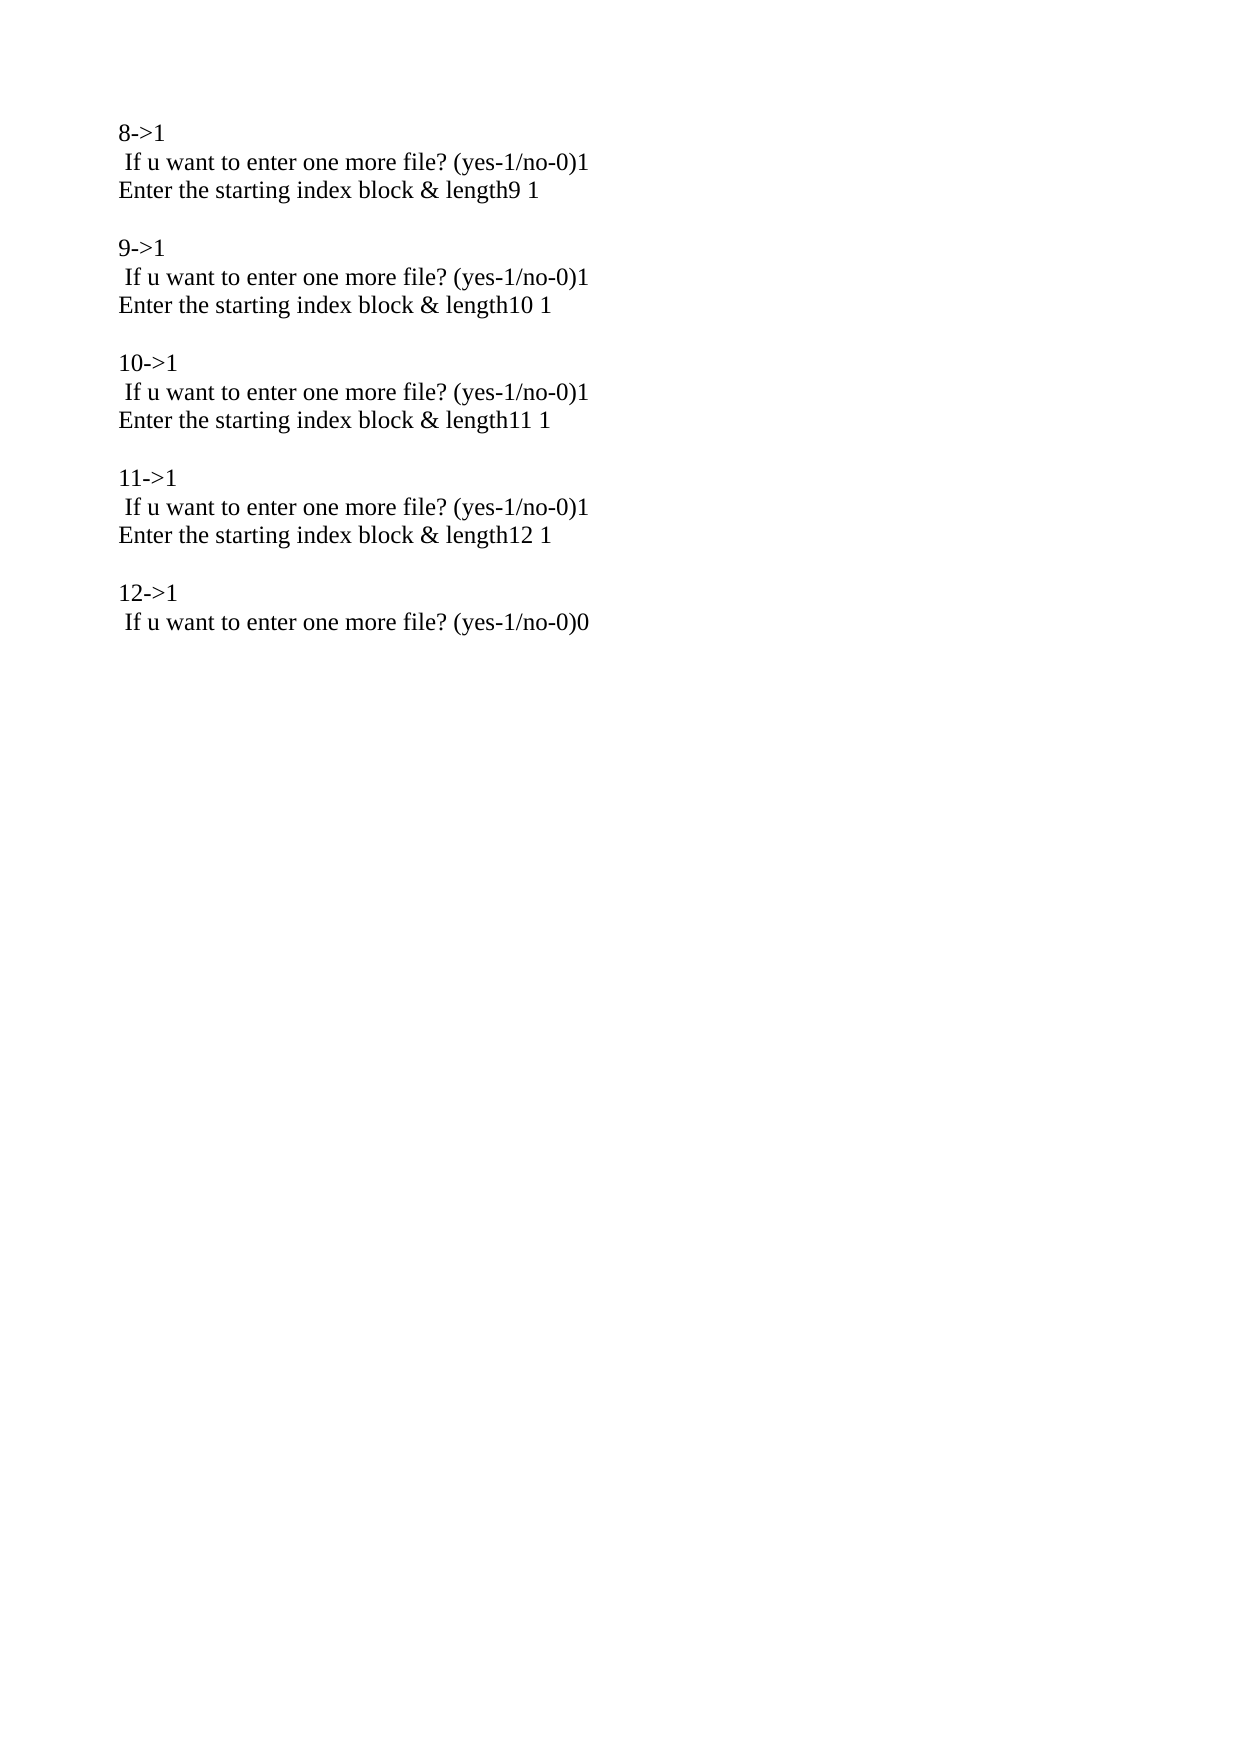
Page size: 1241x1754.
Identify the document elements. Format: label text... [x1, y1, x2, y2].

text Enter the starting index block & length10 1 [118, 291, 1122, 319]
text Enter the starting index block & length12 1 [118, 521, 1122, 549]
text Enter the starting index block & length11 1 [118, 406, 1122, 434]
text If u want to enter one more file? (yes-1/no-0)1 [118, 377, 1122, 406]
text 9->1 [118, 233, 1122, 262]
text 10->1 [118, 348, 1122, 377]
text If u want to enter one more file? (yes-1/no-0)1 [118, 147, 1122, 176]
text 11->1 [118, 463, 1122, 492]
text If u want to enter one more file? (yes-1/no-0)1 [118, 492, 1122, 521]
text If u want to enter one more file? (yes-1/no-0)1 [118, 262, 1122, 291]
text Enter the starting index block & length9 1 [118, 176, 1122, 204]
text 8->1 [118, 118, 1122, 147]
text 12->1 [118, 578, 1122, 607]
text If u want to enter one more file? (yes-1/no-0)0 [118, 607, 1122, 636]
